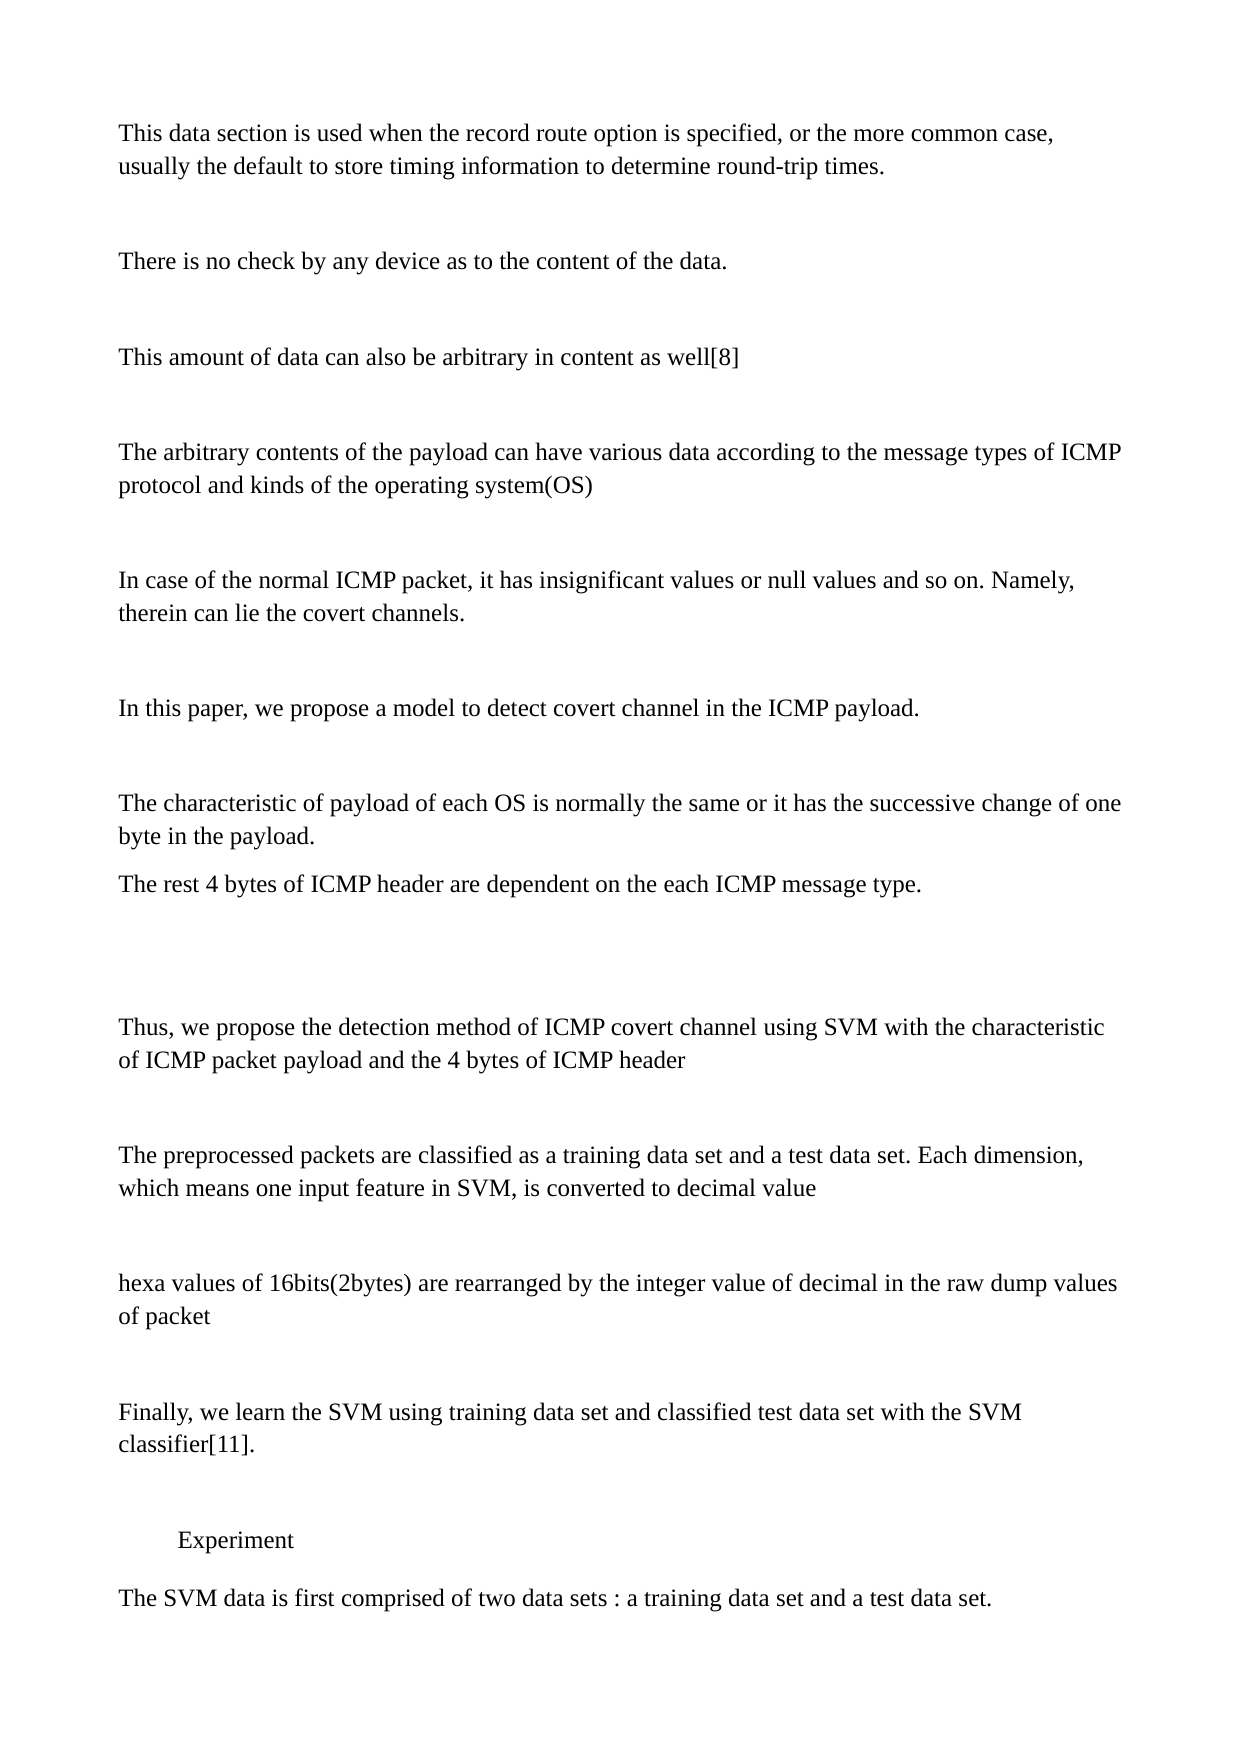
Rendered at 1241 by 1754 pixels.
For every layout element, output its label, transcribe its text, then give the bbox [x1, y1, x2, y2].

text The arbitrary contents of the payload can have various data according to the message types of ICMP protocol and kinds of the operating system(OS) [118, 437, 1122, 498]
text Experiment [177, 1525, 1063, 1553]
text Finally, we learn the SVM using training data set and classified test data set with the SVM classifier[11]. [118, 1397, 1122, 1458]
text Thus, we propose the detection method of ICMP covert channel using SVM with the characteristic of ICMP packet payload and the 4 bytes of ICMP header [118, 1012, 1122, 1074]
text In case of the normal ICMP packet, it has insignificant values or null values and so on. Namely, therein can lie the covert channels. [118, 565, 1122, 627]
text This data section is used when the record route option is specified, or the more common case, usually the default to store timing information to determine round-trip times. [118, 118, 1122, 180]
text The rest 4 bytes of ICMP header are dependent on the each ICMP message type. [118, 869, 1122, 898]
text hexa values of 16bits(2bytes) are rearranged by the integer value of decimal in the raw dump values of packet [118, 1268, 1122, 1330]
text In this paper, we propose a model to detect covert channel in the ICMP payload. [118, 693, 1122, 722]
text The preprocessed packets are classified as a training data set and a test data set. Each dimension, which means one input feature in SVM, is converted to decimal value [118, 1140, 1122, 1202]
text The characteristic of payload of each OS is normally the same or it has the successive change of one byte in the payload. [118, 788, 1122, 850]
text There is no check by any device as to the content of the data. [118, 246, 1122, 275]
text The SVM data is first comprised of two data sets : a training data set and a test data set. [118, 1583, 1122, 1612]
text This amount of data can also be arbitrary in content as well[8] [118, 342, 1122, 370]
